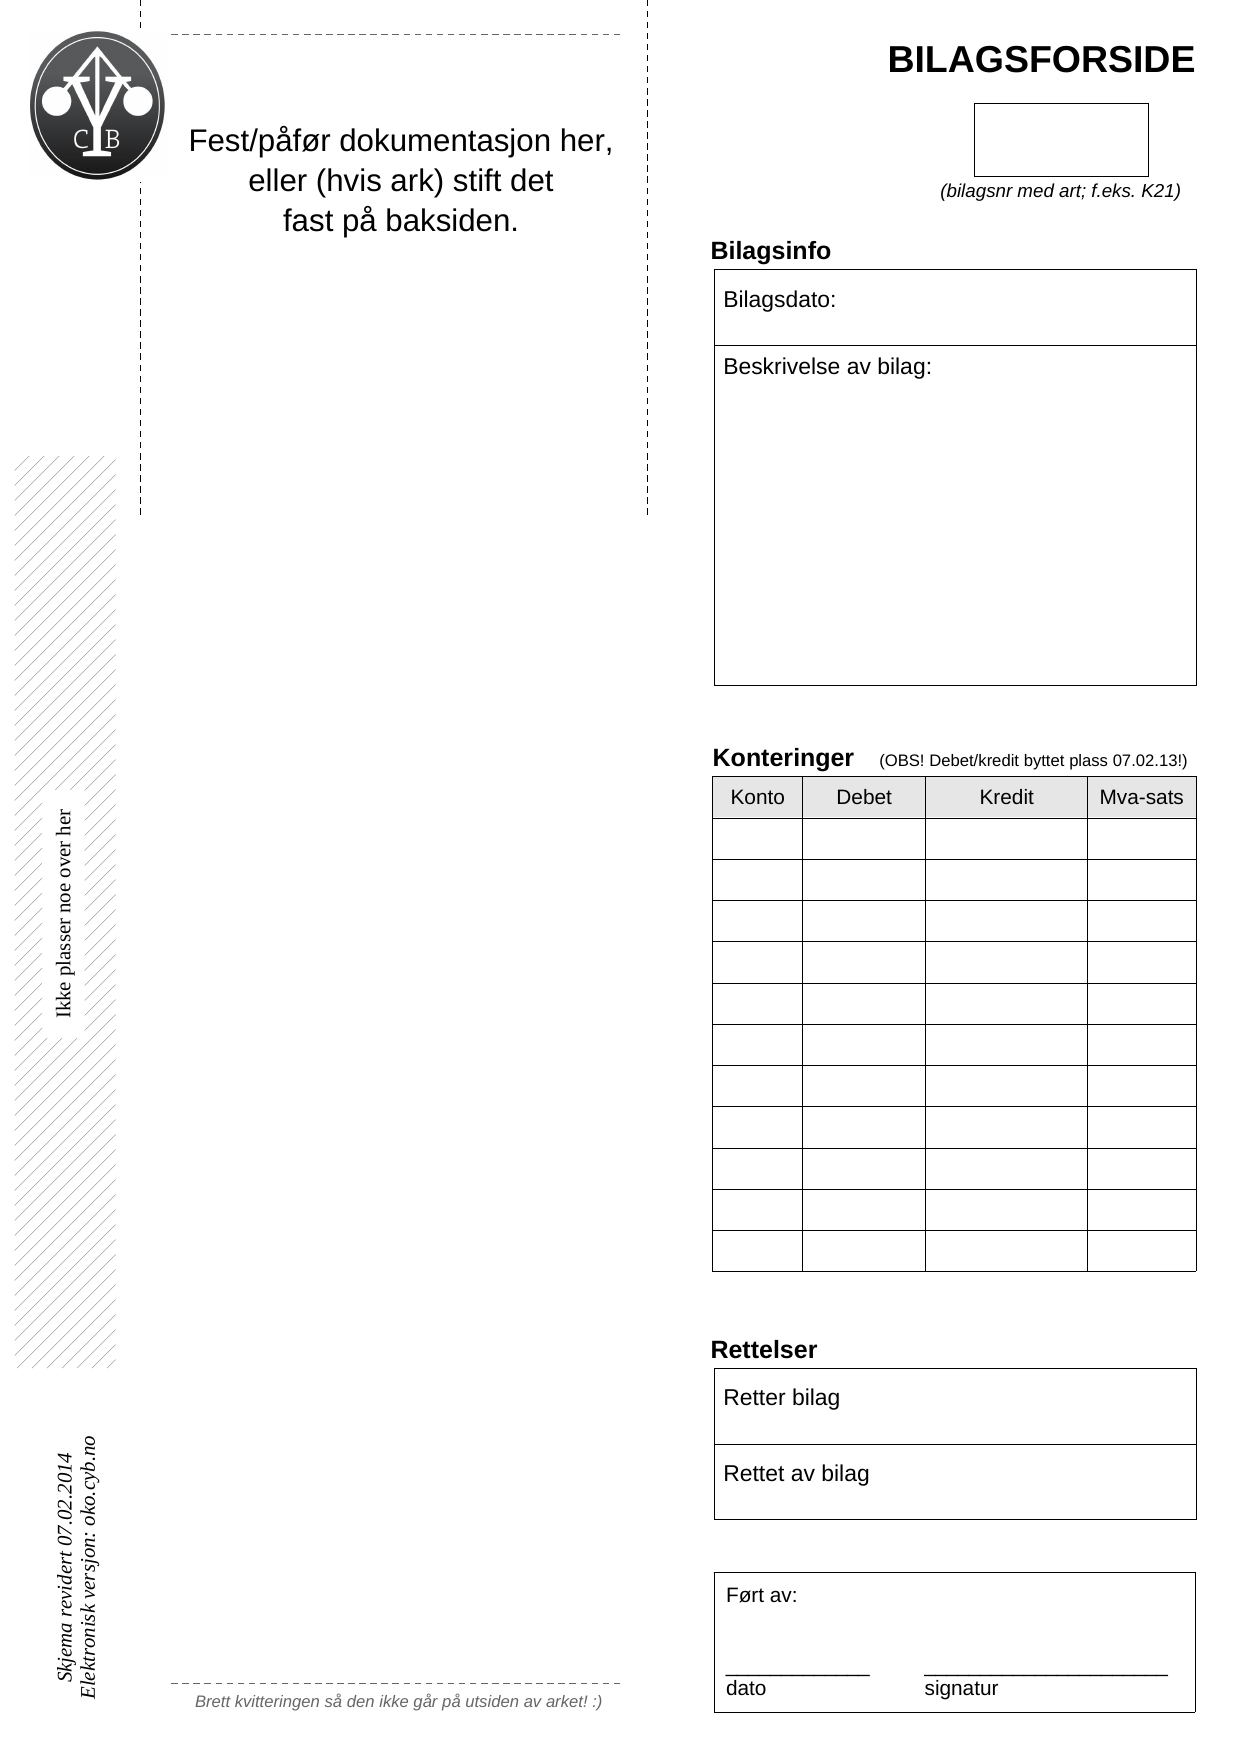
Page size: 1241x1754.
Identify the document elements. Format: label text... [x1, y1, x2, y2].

table_cell [713, 1190, 802, 1230]
table_header Retter bilag [715, 1369, 1196, 1443]
text Konteringer (OBS! Debet/kredit byttet plass 07.02.13!) [150, 744, 1196, 772]
table_cell [1088, 1066, 1196, 1106]
table_cell [713, 860, 802, 900]
table_cell [713, 1066, 802, 1106]
table_cell [713, 1231, 802, 1271]
table_header Bilagsdato: [715, 270, 1196, 345]
table_header Mva-sats [1088, 777, 1196, 817]
table_cell Beskrivelse av bilag: [715, 346, 1196, 685]
table_cell [713, 1107, 802, 1147]
table_cell [803, 860, 925, 900]
text Ført av: [726, 1584, 1183, 1607]
table_cell [1088, 1190, 1196, 1230]
picture [27, 28, 167, 182]
text Bilagsinfo [621, 237, 1196, 265]
table_cell [926, 984, 1087, 1024]
table_cell [926, 1190, 1087, 1230]
table_cell [926, 1066, 1087, 1106]
table_cell [1088, 942, 1196, 982]
text Rettelser [150, 1336, 1196, 1363]
text eller (hvis ark) stift det [181, 163, 621, 198]
table_cell [926, 1107, 1087, 1147]
table_cell [803, 942, 925, 982]
text dato signatur [726, 1677, 1183, 1700]
table_cell [803, 1025, 925, 1065]
table_cell [713, 901, 802, 941]
table_cell [803, 819, 925, 859]
text Fest/påfør dokumentasjon her, [181, 123, 621, 158]
table_cell [1088, 1231, 1196, 1271]
text fast på baksiden. [181, 203, 621, 238]
table_cell [926, 901, 1087, 941]
text [150, 237, 181, 265]
table_header Debet [803, 777, 925, 817]
table_cell [926, 1149, 1087, 1189]
table_cell [803, 1107, 925, 1147]
table_cell [803, 1066, 925, 1106]
table_cell [713, 942, 802, 982]
table_cell [713, 984, 802, 1024]
table_cell [926, 860, 1087, 900]
table_header Kredit [926, 777, 1087, 817]
table_cell [803, 901, 925, 941]
table_cell [803, 1149, 925, 1189]
text (bilagsnr med art; f.eks. K21) [621, 180, 1196, 201]
table_cell Rettet av bilag [715, 1445, 1196, 1519]
table_cell [1088, 984, 1196, 1024]
table_cell [1088, 1107, 1196, 1147]
table_cell [803, 1231, 925, 1271]
table_cell [803, 984, 925, 1024]
text BILAGSFORSIDE [167, 39, 1196, 81]
table_header Konto [713, 777, 802, 817]
table_cell [1088, 1025, 1196, 1065]
table_cell [803, 1190, 925, 1230]
table_cell [926, 1025, 1087, 1065]
table_cell [1088, 1149, 1196, 1189]
table_cell [1088, 860, 1196, 900]
table_cell [926, 1231, 1087, 1271]
table_cell [926, 819, 1087, 859]
table_cell [926, 942, 1087, 982]
table_cell [713, 1025, 802, 1065]
subtitle Brett kvitteringen så den ikke går på utsiden av arket! :) [164, 1692, 634, 1711]
text [150, 180, 181, 201]
table_cell [713, 819, 802, 859]
table_cell [713, 1149, 802, 1189]
table_cell [1088, 901, 1196, 941]
table_cell [1088, 819, 1196, 859]
